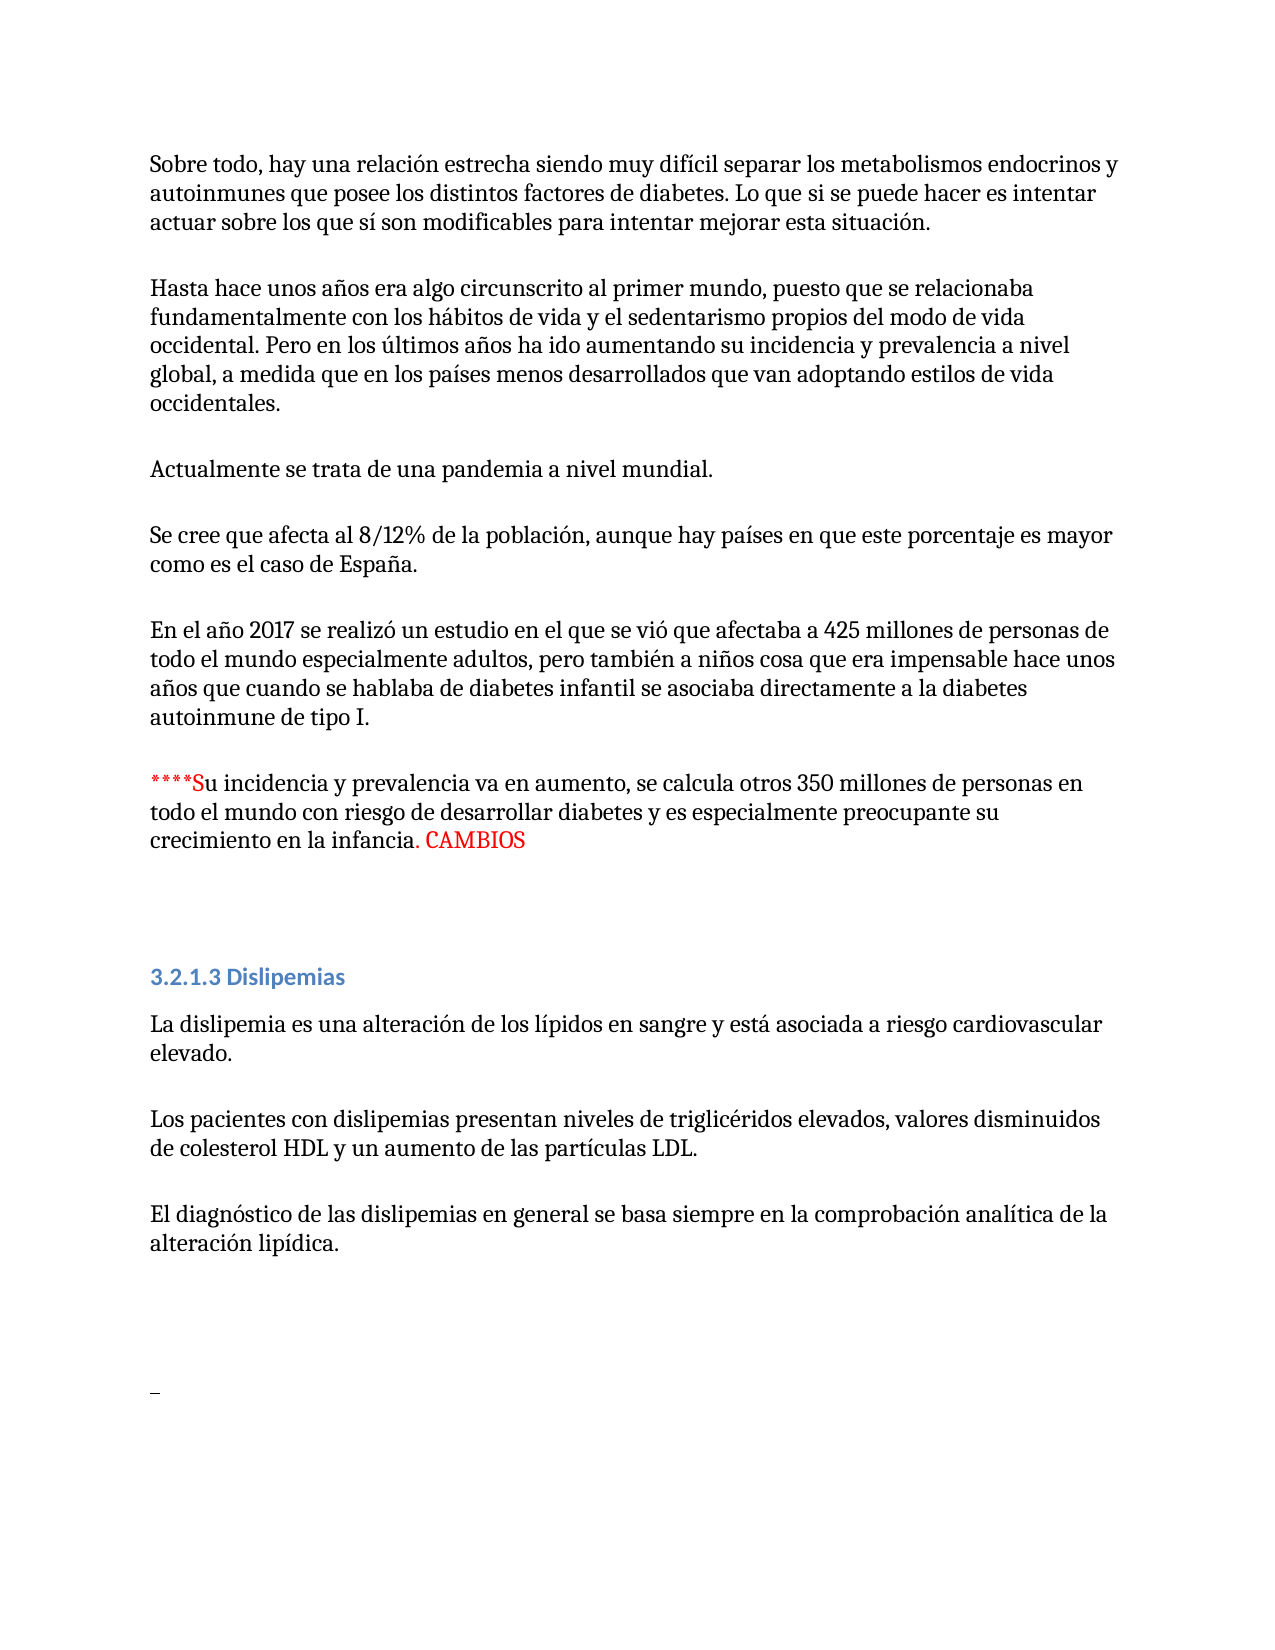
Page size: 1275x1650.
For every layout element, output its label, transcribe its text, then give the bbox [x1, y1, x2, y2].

text El diagnóstico de las dislipemias en general se basa siempre en la comprobación analítica de la alteración lipídica. [150, 1200, 1125, 1258]
table_header [154, 1343, 160, 1393]
table_cell [150, 1468, 154, 1493]
subtitle 3.2.1.3 Dislipemias [150, 961, 1125, 991]
text Se cree que afecta al 8/12% de la población, aunque hay países en que este porcentaje es mayor como es el caso de España. [150, 521, 1125, 579]
table_cell [150, 1443, 154, 1468]
text Sobre todo, hay una relación estrecha siendo muy difícil separar los metabolismos endocrinos y autoinmunes que posee los distintos factores de diabetes. Lo que si se puede hacer es intentar actuar sobre los que sí son modificables para intentar mejorar esta situación. [150, 150, 1125, 236]
text Hasta hace unos años era algo circunscrito al primer mundo, puesto que se relacionaba fundamentalmente con los hábitos de vida y el sedentarismo propios del modo de vida occidental. Pero en los últimos años ha ido aumentando su incidencia y prevalencia a nivel global, a medida que en los países menos desarrollados que van adoptando estilos de vida occidentales. [150, 274, 1125, 417]
text ****Su incidencia y prevalencia va en aumento, se calcula otros 350 millones de personas en todo el mundo con riesgo de desarrollar diabetes y es especialmente preocupante su crecimiento en la infancia. CAMBIOS [150, 769, 1125, 855]
text Actualmente se trata de una pandemia a nivel mundial. [150, 455, 1125, 484]
text Los pacientes con dislipemias presentan niveles de triglicéridos elevados, valores disminuidos de colesterol HDL y un aumento de las partículas LDL. [150, 1105, 1125, 1163]
table_cell [154, 1418, 160, 1443]
text En el año 2017 se realizó un estudio en el que se vió que afectaba a 425 millones de personas de todo el mundo especialmente adultos, pero también a niños cosa que era impensable hace unos años que cuando se hablaba de diabetes infantil se asociaba directamente a la diabetes autoinmune de tipo I. [150, 616, 1125, 731]
table_cell HDL [150, 1418, 154, 1443]
text La dislipemia es una alteración de los lípidos en sangre y está asociada a riesgo cardiovascular elevado. [150, 1010, 1125, 1068]
